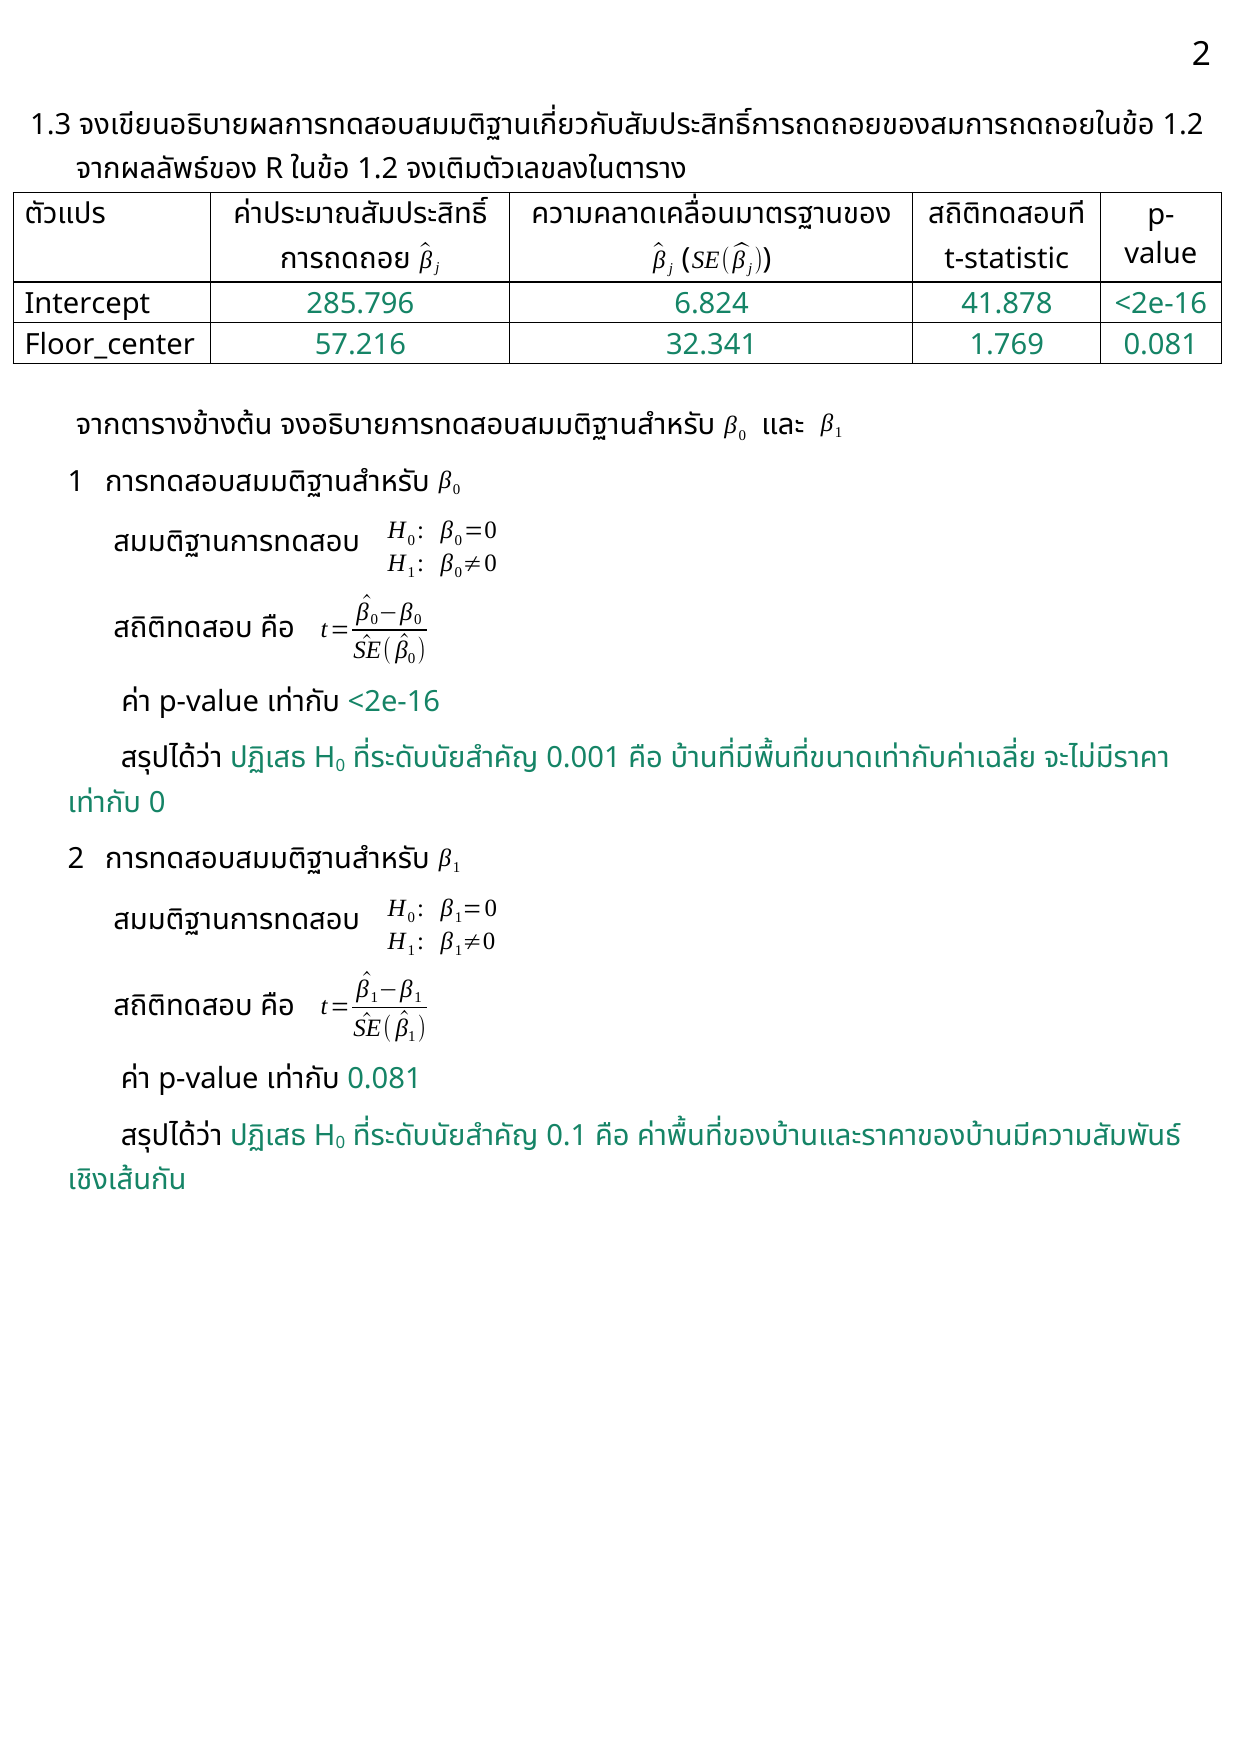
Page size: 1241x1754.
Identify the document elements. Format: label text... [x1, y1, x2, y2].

table_header ค่าประมาณสัมประสิทธิ์การถดถอย [211, 193, 509, 281]
table_cell 285.796 [211, 283, 509, 322]
list การทดสอบสมมติฐานสำหรับ [67, 460, 1211, 504]
text 1.3 จงเขียนอธิบายผลการทดสอบสมมติฐานเกี่ยวกับสัมประสิทธิ์การถดถอยของสมการถดถอยในข้อ 1.2 [30, 103, 1211, 148]
text จากตารางข้างต้น จงอธิบายการทดสอบสมมติฐานสำหรับ และ [30, 403, 1211, 448]
table_cell 6.824 [510, 283, 912, 322]
text สรุปได้ว่า ปฏิเสธ H0 ที่ระดับนัยสำคัญ 0.1 คือ ค่าพื้นที่ของบ้านและราคาของบ้านมีความสัมพันธ์เชิงเส้นกัน [67, 1114, 1211, 1203]
table_header ตัวแปร [14, 193, 210, 281]
text สมมติฐานการทดสอบ [67, 894, 1211, 958]
table_header ความคลาดเคลื่อนมาตรฐานของ () [510, 193, 912, 281]
text ค่า p-value เท่ากับ 0.081 [67, 1057, 1211, 1102]
text สมมติฐานการทดสอบ [67, 517, 1211, 581]
table_cell <2e-16 [1101, 283, 1221, 322]
table_cell 0.081 [1101, 323, 1221, 363]
text ค่า p-value เท่ากับ <2e-16 [30, 680, 1211, 724]
table_cell 57.216 [211, 323, 509, 363]
text จากผลลัพธ์ของ R ในข้อ 1.2 จงเติมตัวเลขลงในตาราง [30, 148, 1211, 192]
table_header p-value [1101, 193, 1221, 281]
text สรุปได้ว่า ปฏิเสธ H0 ที่ระดับนัยสำคัญ 0.001 คือ บ้านที่มีพื้นที่ขนาดเท่ากับค่าเฉลี่ย จะไม่มีราคาเท่ากับ 0 [67, 737, 1211, 825]
table_header สถิติทดสอบที t-statistic [913, 193, 1100, 281]
text สถิติทดสอบ คือ [67, 971, 1211, 1045]
text สถิติทดสอบ คือ [67, 593, 1211, 667]
table_cell Floor_center [14, 323, 210, 363]
table_cell 32.341 [510, 323, 912, 363]
table_cell 1.769 [913, 323, 1100, 363]
list การทดสอบสมมติฐานสำหรับ [67, 838, 1211, 882]
table_cell Intercept [14, 283, 210, 322]
table_cell 41.878 [913, 283, 1100, 322]
